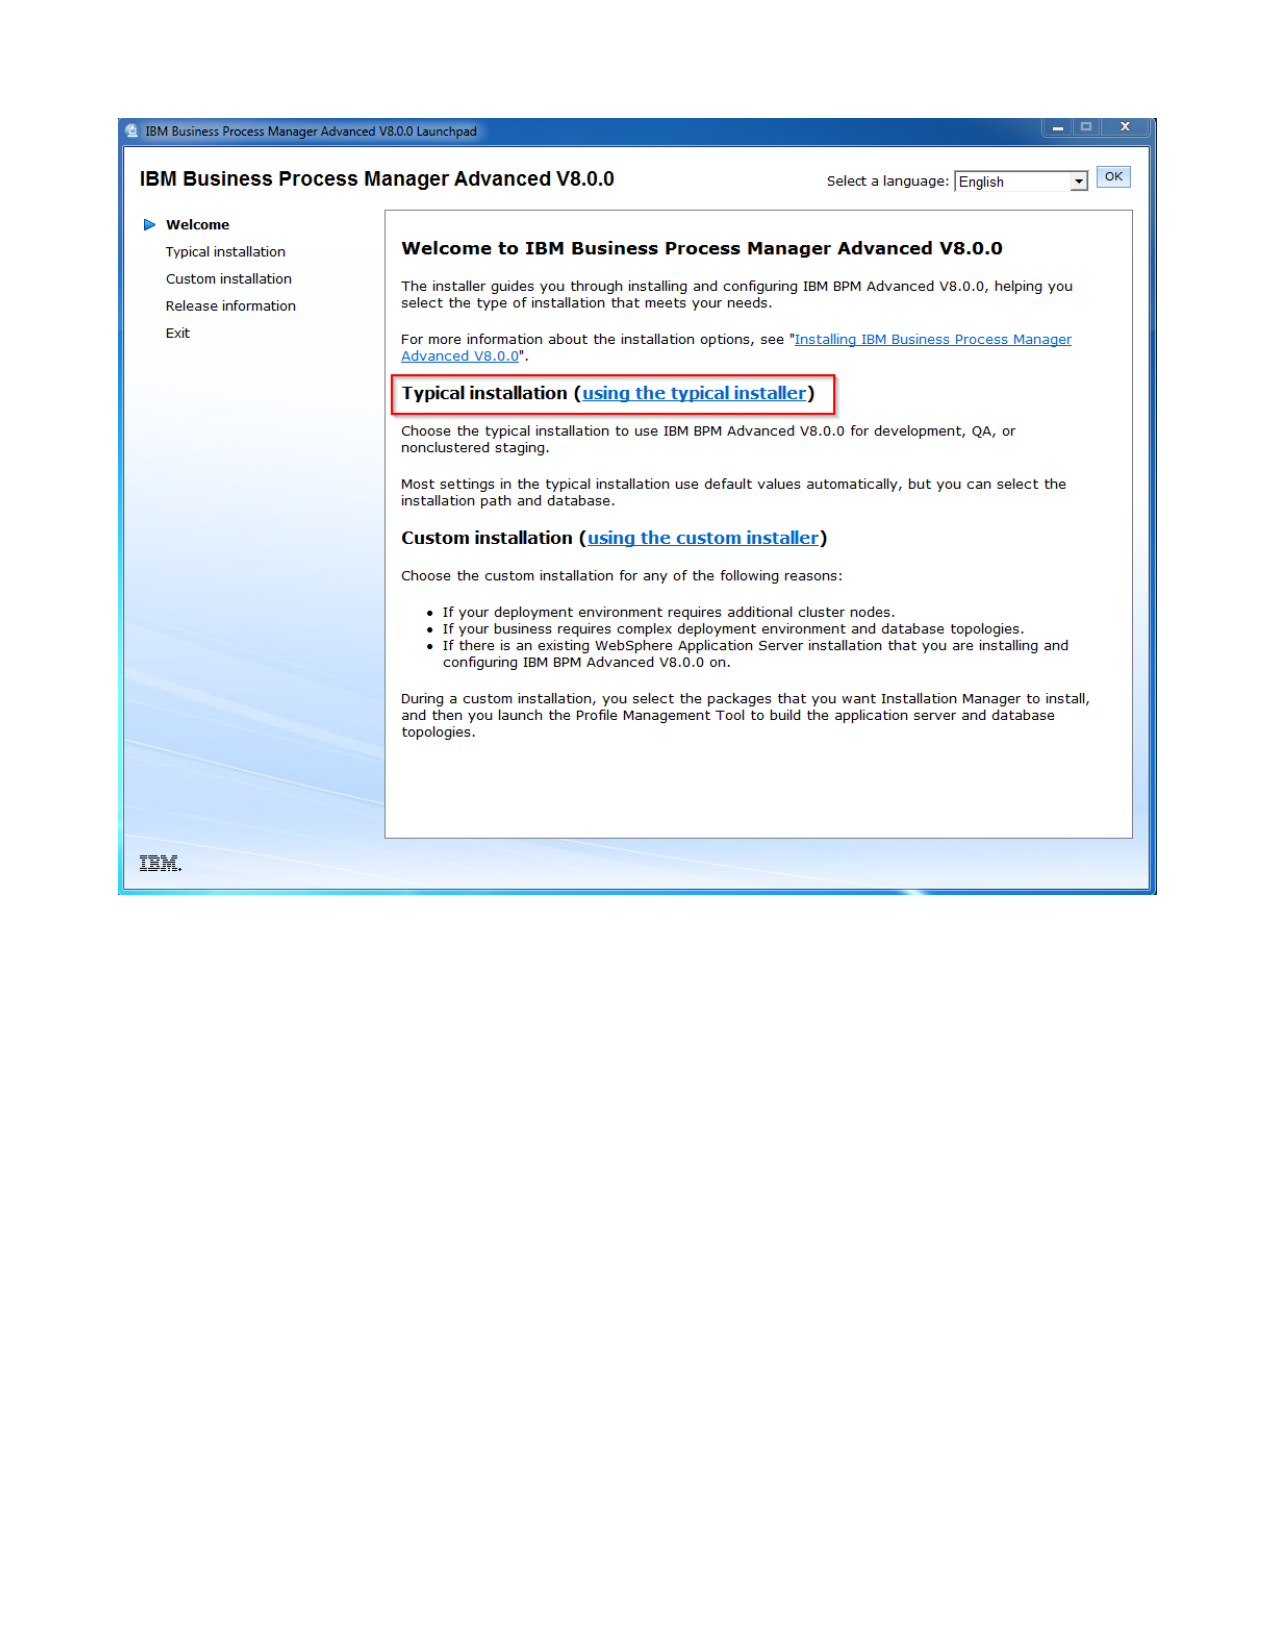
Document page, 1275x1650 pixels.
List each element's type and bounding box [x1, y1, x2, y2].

picture [118, 118, 1157, 895]
